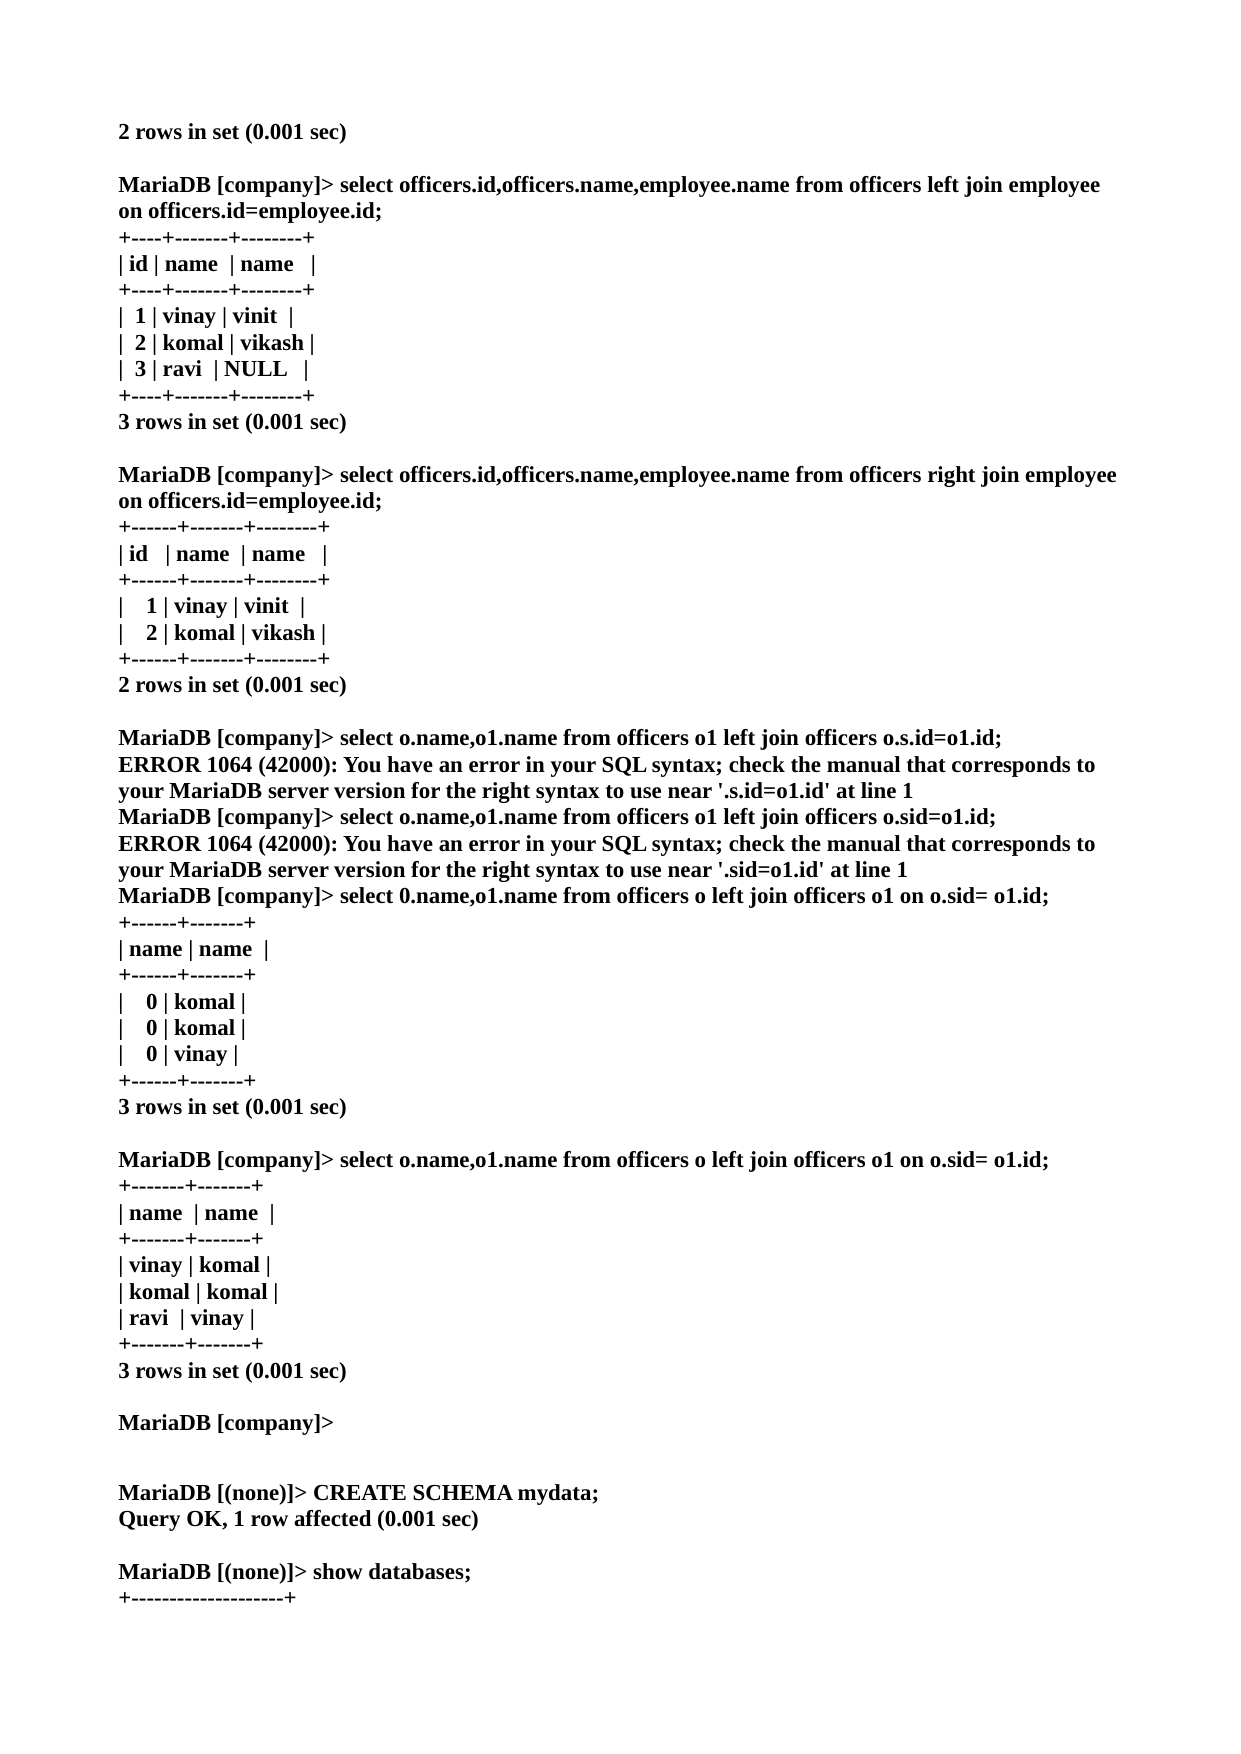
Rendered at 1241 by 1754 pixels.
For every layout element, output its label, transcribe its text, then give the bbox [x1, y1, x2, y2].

text +------+-------+ [118, 1067, 1122, 1093]
text +-------+-------+ [118, 1172, 1122, 1199]
text +--------------------+ [118, 1584, 1122, 1611]
text 2 rows in set (0.001 sec) [118, 672, 1122, 698]
text +------+-------+ [118, 909, 1122, 935]
text MariaDB [company]> select o.name,o1.name from officers o1 left join officers o.s.id=o1.id; [118, 724, 1122, 751]
text MariaDB [company]> select o.name,o1.name from officers o left join officers o1 on o.sid= o1.id; [118, 1146, 1122, 1172]
text | id | name | name | [118, 250, 1122, 276]
text 3 rows in set (0.001 sec) [118, 1093, 1122, 1119]
text | 2 | komal | vikash | [118, 619, 1122, 645]
text | name | name | [118, 1199, 1122, 1225]
text MariaDB [company]> select 0.name,o1.name from officers o left join officers o1 on o.sid= o1.id; [118, 882, 1122, 909]
text MariaDB [company]> select officers.id,officers.name,employee.name from officers left join employee on officers.id=employee.id; [118, 171, 1122, 223]
text ERROR 1064 (42000): You have an error in your SQL syntax; check the manual that corresponds to your MariaDB server version for the right syntax to use near '.sid=o1.id' at line 1 [118, 830, 1122, 882]
text 3 rows in set (0.001 sec) [118, 408, 1122, 434]
text +------+-------+ [118, 961, 1122, 988]
text | id | name | name | [118, 540, 1122, 566]
text +------+-------+--------+ [118, 566, 1122, 592]
text MariaDB [company]> [118, 1409, 1122, 1436]
text | name | name | [118, 935, 1122, 961]
text | 1 | vinay | vinit | [118, 592, 1122, 619]
text MariaDB [company]> select officers.id,officers.name,employee.name from officers right join employee on officers.id=employee.id; [118, 461, 1122, 513]
text +-------+-------+ [118, 1330, 1122, 1357]
text +------+-------+--------+ [118, 645, 1122, 672]
text | 1 | vinay | vinit | [118, 303, 1122, 329]
text | 0 | vinay | [118, 1041, 1122, 1067]
text | 2 | komal | vikash | [118, 329, 1122, 355]
text +----+-------+--------+ [118, 382, 1122, 408]
text | 0 | komal | [118, 988, 1122, 1014]
text | komal | komal | [118, 1278, 1122, 1304]
text MariaDB [company]> select o.name,o1.name from officers o1 left join officers o.sid=o1.id; [118, 803, 1122, 830]
text +----+-------+--------+ [118, 276, 1122, 303]
text +-------+-------+ [118, 1225, 1122, 1251]
text MariaDB [(none)]> show databases; [118, 1558, 1122, 1584]
text 2 rows in set (0.001 sec) [118, 118, 1122, 144]
text | vinay | komal | [118, 1251, 1122, 1278]
text +------+-------+--------+ [118, 513, 1122, 540]
text MariaDB [(none)]> CREATE SCHEMA mydata; [118, 1479, 1122, 1505]
text ERROR 1064 (42000): You have an error in your SQL syntax; check the manual that corresponds to your MariaDB server version for the right syntax to use near '.s.id=o1.id' at line 1 [118, 751, 1122, 803]
text | 3 | ravi | NULL | [118, 355, 1122, 382]
text | 0 | komal | [118, 1014, 1122, 1041]
text Query OK, 1 row affected (0.001 sec) [118, 1505, 1122, 1532]
text | ravi | vinay | [118, 1304, 1122, 1330]
text 3 rows in set (0.001 sec) [118, 1357, 1122, 1383]
text +----+-------+--------+ [118, 223, 1122, 250]
